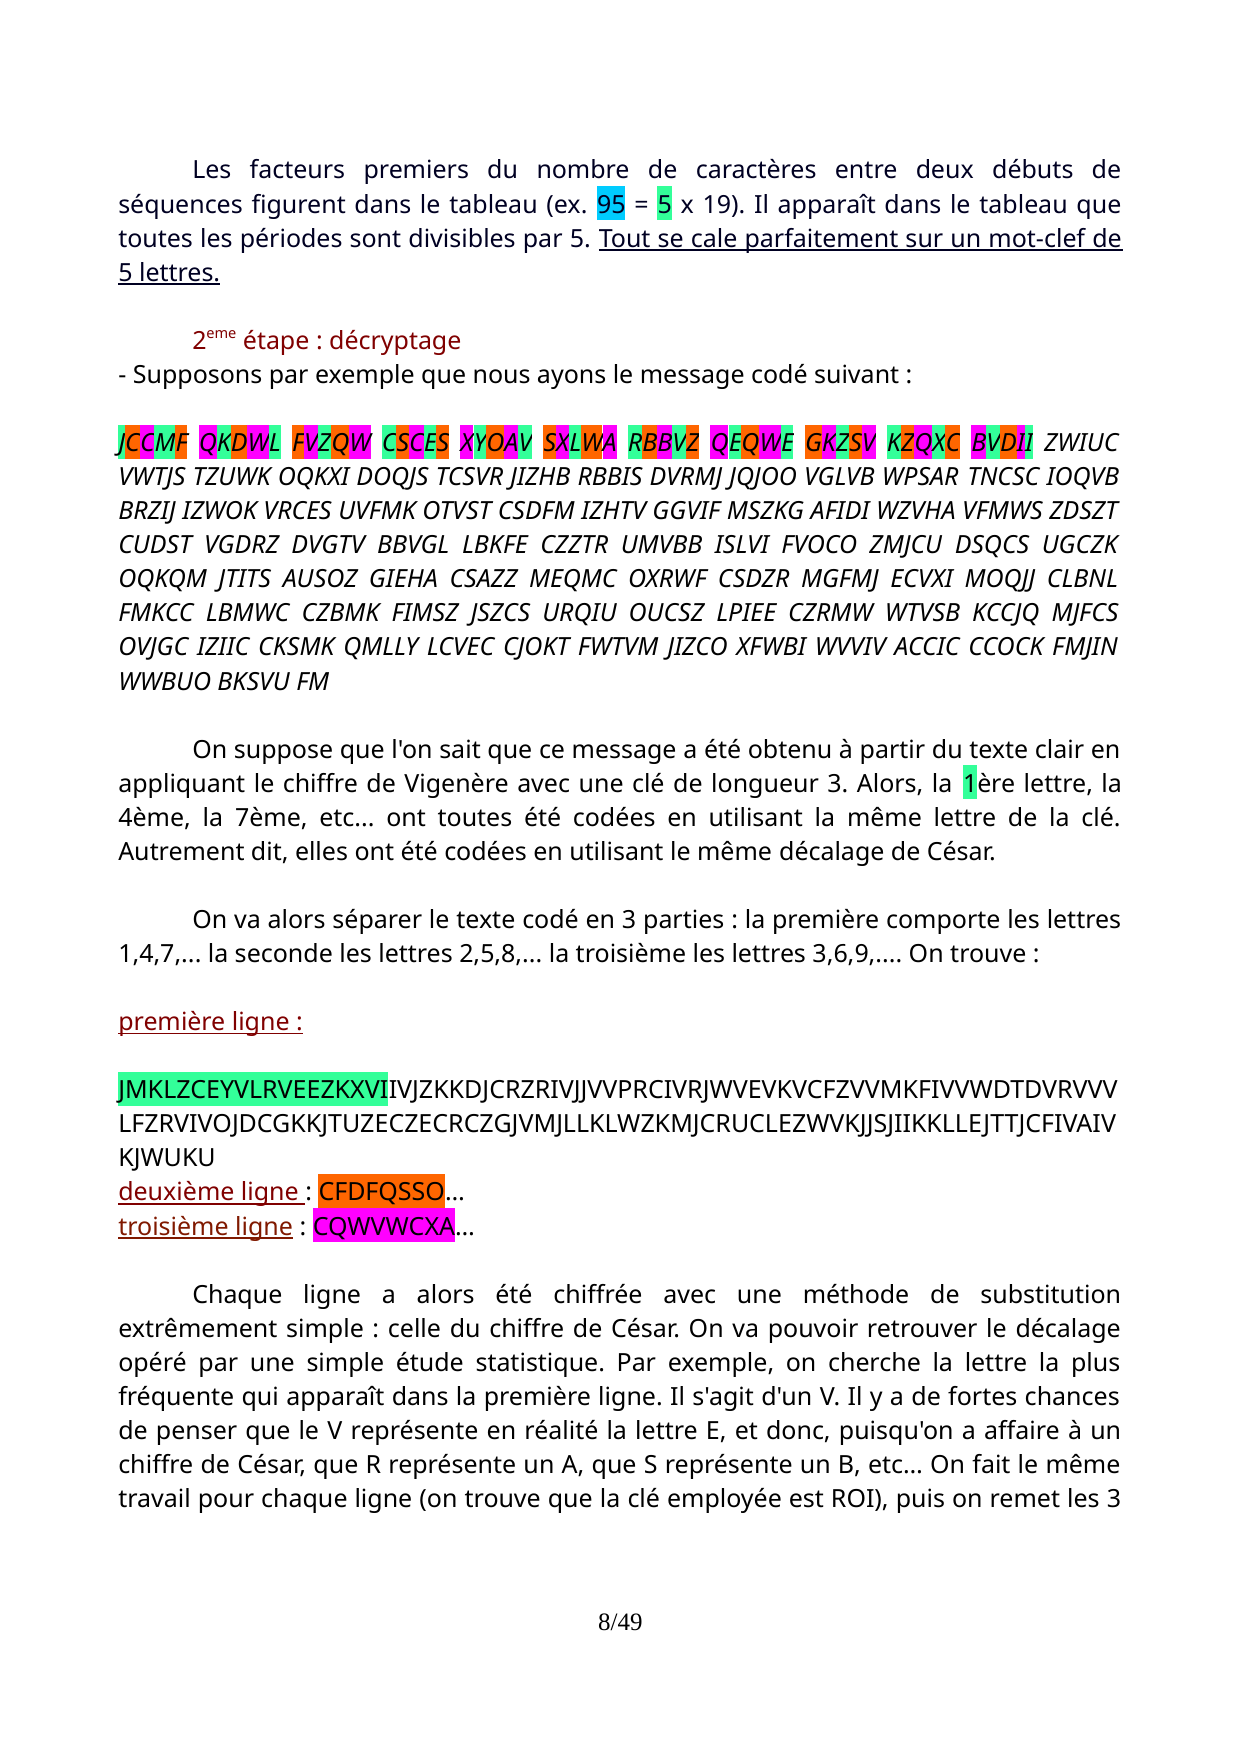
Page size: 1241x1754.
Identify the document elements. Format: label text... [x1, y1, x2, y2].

text Les facteurs premiers du nombre de caractères entre deux débuts de séquences figurent dans le tableau (ex. 95 = 5 x 19). Il apparaît dans le tableau que toutes les périodes sont divisibles par 5. Tout se cale parfaitement sur un mot-clef de 5 lettres. [118, 152, 1122, 288]
text - Supposons par exemple que nous ayons le message codé suivant : [118, 357, 1122, 391]
text première ligne : [118, 1004, 1122, 1038]
text JCCMF QKDWL FVZQW CSCES XYOAV SXLWA RBBVZ QEQWE GKZSV KZQXC BVDII ZWIUC VWTJS TZUWK OQKXI DOQJS TCSVR JIZHB RBBIS DVRMJ JQJOO VGLVB WPSAR TNCSC IOQVB BRZIJ IZWOK VRCES UVFMK OTVST CSDFM IZHTV GGVIF MSZKG AFIDI WZVHA VFMWS ZDSZT CUDST VGDRZ DVGTV BBVGL LBKFE CZZTR UMVBB ISLVI FVOCO ZMJCU DSQCS UGCZK OQKQM JTITS AUSOZ GIEHA CSAZZ MEQMC OXRWF CSDZR MGFMJ ECVXI MOQJJ CLBNL FMKCC LBMWC CZBMK FIMSZ JSZCS URQIU OUCSZ LPIEE CZRMW WTVSB KCCJQ MJFCS OVJGC IZIIC CKSMK QMLLY LCVEC CJOKT FWTVM JIZCO XFWBI WVVIV ACCIC CCOCK FMJIN WWBUO BKSVU FM [118, 425, 1122, 697]
text On suppose que l'on sait que ce message a été obtenu à partir du texte clair en appliquant le chiffre de Vigenère avec une clé de longueur 3. Alors, la 1ère lettre, la 4ème, la 7ème, etc... ont toutes été codées en utilisant la même lettre de la clé. Autrement dit, elles ont été codées en utilisant le même décalage de César. [118, 731, 1122, 867]
text JMKLZCEYVLRVEEZKXVIIVJZKKDJCRZRIVJJVVPRCIVRJWVEVKVCFZVVMKFIVVWDTDVRVVVLFZRVIVOJDCGKKJTUZECZECRCZGJVMJLLKLWZKMJCRUCLEZWVKJJSJIIKKLLEJTTJCFIVAIVKJWUKU deuxième ligne : CFDFQSSO… troisième ligne : CQWVWCXA… [118, 1072, 1122, 1242]
text On va alors séparer le texte codé en 3 parties : la première comporte les lettres 1,4,7,... la seconde les lettres 2,5,8,... la troisième les lettres 3,6,9,.... On trouve : [118, 902, 1122, 970]
text 2eme étape : décryptage [118, 322, 1122, 357]
text Chaque ligne a alors été chiffrée avec une méthode de substitution extrêmement simple : celle du chiffre de César. On va pouvoir retrouver le décalage opéré par une simple étude statistique. Par exemple, on cherche la lettre la plus fréquente qui apparaît dans la première ligne. Il s'agit d'un V. Il y a de fortes chances de penser que le V représente en réalité la lettre E, et donc, puisqu'on a affaire à un chiffre de César, que R représente un A, que S représente un B, etc… On fait le même travail pour chaque ligne (on trouve que la clé employée est ROI), puis on remet les 3 [118, 1276, 1122, 1515]
